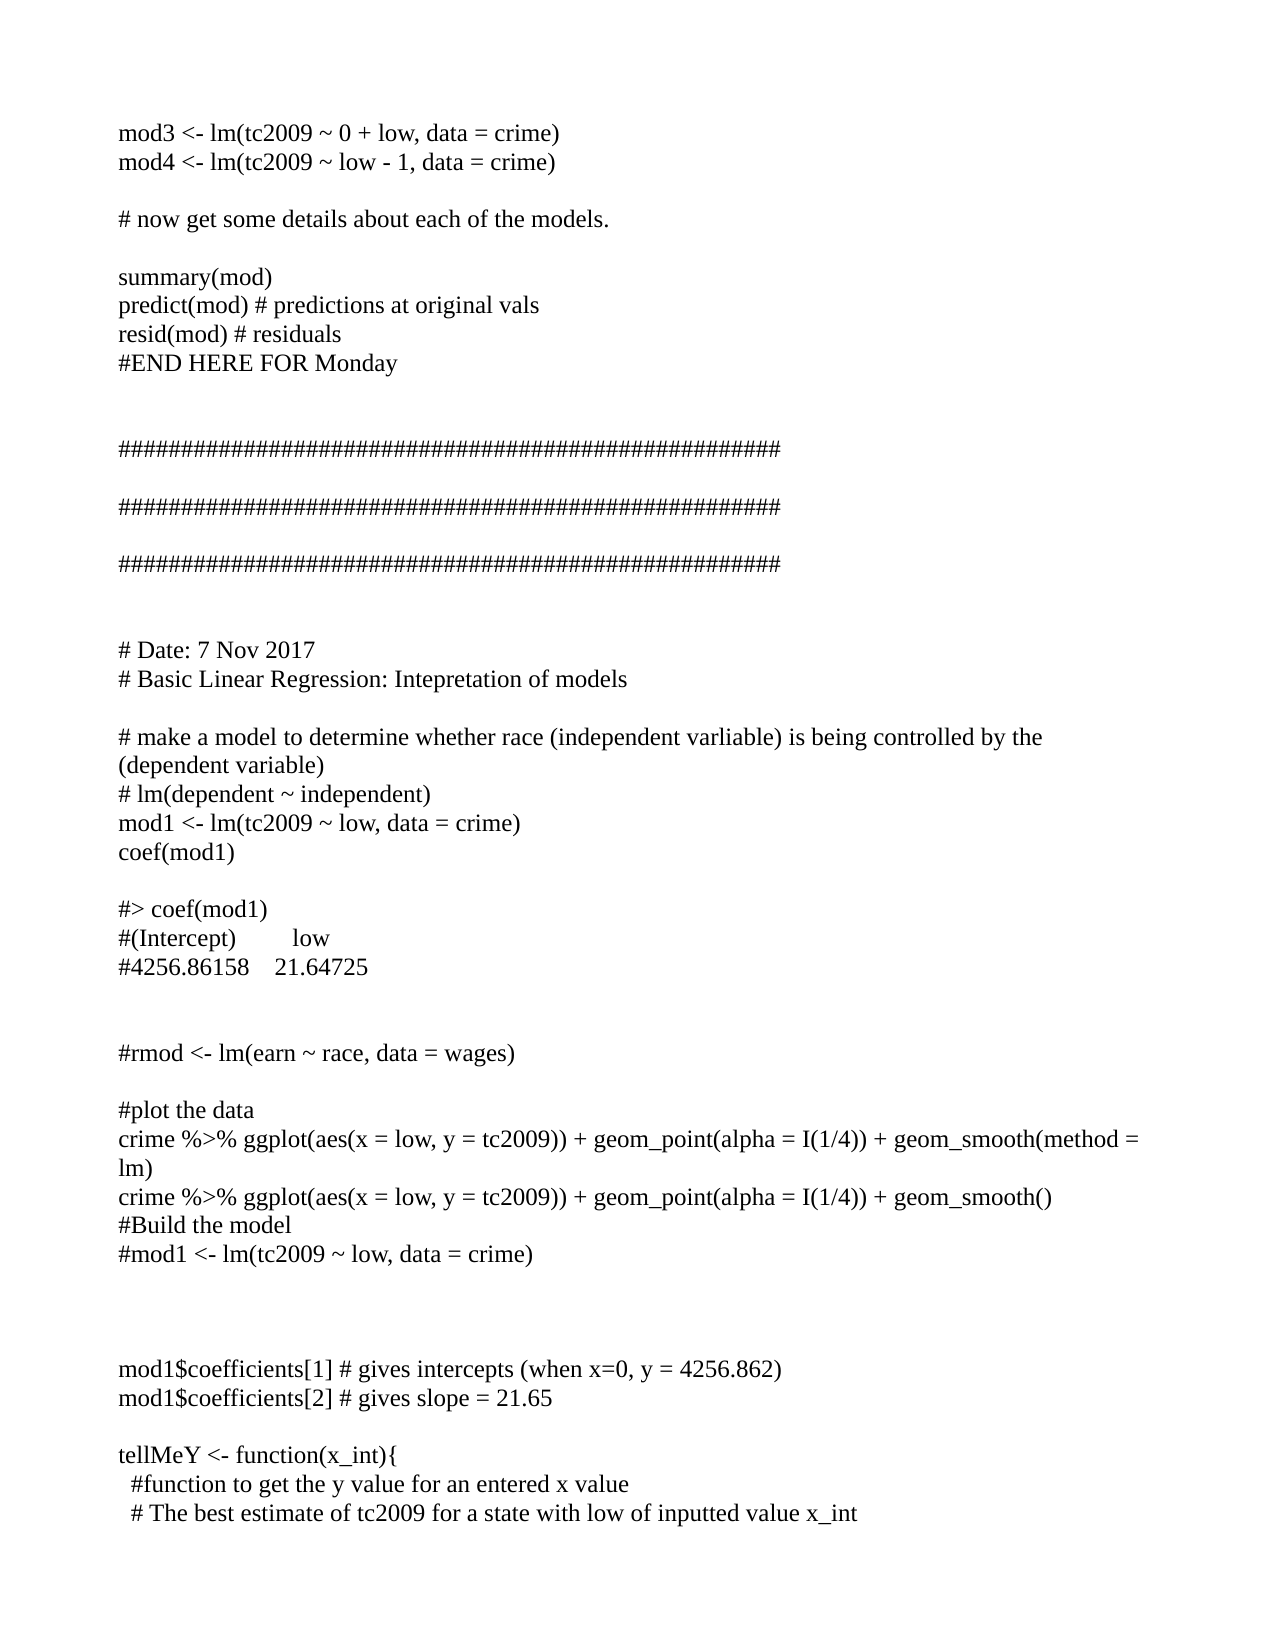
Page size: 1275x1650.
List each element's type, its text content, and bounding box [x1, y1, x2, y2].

text #rmod <- lm(earn ~ race, data = wages) [118, 1038, 1157, 1067]
text summary(mod) [118, 262, 1157, 291]
text ##################################################### [118, 434, 1157, 463]
text #mod1 <- lm(tc2009 ~ low, data = crime) [118, 1239, 1157, 1268]
text # now get some details about each of the models. [118, 204, 1157, 233]
text crime %>% ggplot(aes(x = low, y = tc2009)) + geom_point(alpha = I(1/4)) + geom_smooth() [118, 1182, 1157, 1211]
text ##################################################### [118, 492, 1157, 521]
text #function to get the y value for an entered x value [118, 1469, 1157, 1498]
text coef(mod1) [118, 837, 1157, 866]
text #END HERE FOR Monday [118, 348, 1157, 377]
text #4256.86158 21.64725 [118, 952, 1157, 981]
text mod1$coefficients[2] # gives slope = 21.65 [118, 1383, 1157, 1412]
text # make a model to determine whether race (independent varliable) is being controlled by the (dependent variable) [118, 722, 1157, 779]
text mod4 <- lm(tc2009 ~ low - 1, data = crime) [118, 147, 1157, 176]
text #> coef(mod1) [118, 894, 1157, 923]
text mod3 <- lm(tc2009 ~ 0 + low, data = crime) [118, 118, 1157, 147]
text # Date: 7 Nov 2017 [118, 636, 1157, 664]
text mod1$coefficients[1] # gives intercepts (when x=0, y = 4256.862) [118, 1354, 1157, 1383]
text #(Intercept) low [118, 923, 1157, 952]
text crime %>% ggplot(aes(x = low, y = tc2009)) + geom_point(alpha = I(1/4)) + geom_smooth(method = lm) [118, 1124, 1157, 1182]
text tellMeY <- function(x_int){ [118, 1441, 1157, 1469]
text mod1 <- lm(tc2009 ~ low, data = crime) [118, 808, 1157, 837]
text # Basic Linear Regression: Intepretation of models [118, 664, 1157, 693]
text # lm(dependent ~ independent) [118, 779, 1157, 808]
text predict(mod) # predictions at original vals [118, 291, 1157, 319]
text # The best estimate of tc2009 for a state with low of inputted value x_int [118, 1498, 1157, 1527]
text resid(mod) # residuals [118, 319, 1157, 348]
text ##################################################### [118, 549, 1157, 578]
text #plot the data [118, 1096, 1157, 1124]
text #Build the model [118, 1211, 1157, 1239]
